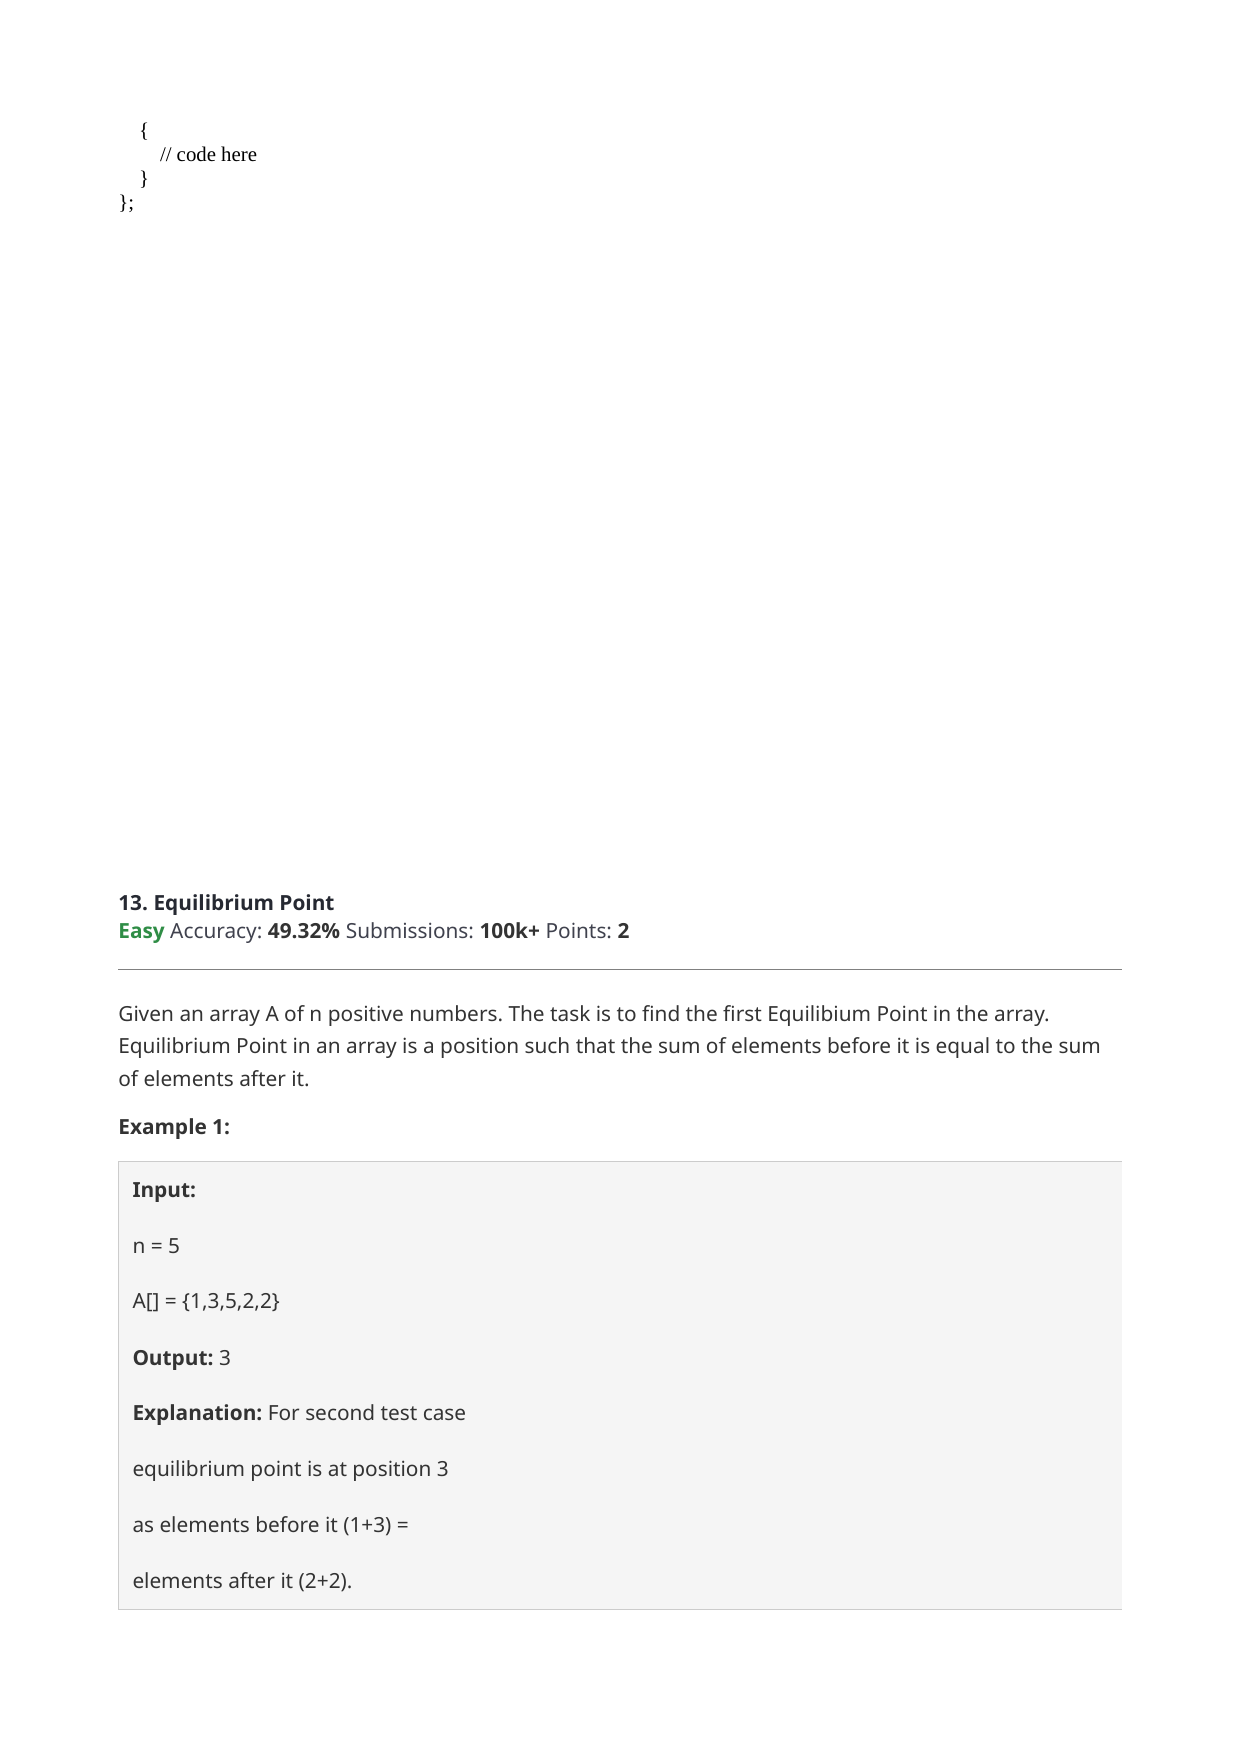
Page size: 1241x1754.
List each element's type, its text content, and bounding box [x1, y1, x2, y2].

text elements after it (2+2). [119, 1552, 1122, 1609]
text A[] = {1,3,5,2,2} [119, 1272, 1122, 1315]
text equilibrium point is at position 3 [119, 1440, 1122, 1483]
text n = 5 [119, 1217, 1122, 1259]
text Output: 3 [119, 1328, 1122, 1371]
text Easy Accuracy: 49.32% Submissions: 100k+ Points: 2 [118, 917, 1099, 945]
text // code here [118, 142, 1122, 166]
text Explanation: For second test case [119, 1384, 1122, 1427]
text Given an array A of n positive numbers. The task is to find the first Equilibium Point in the array. Equilibrium Point in an array is a position such that the sum of elements before it is equal to the sum of elements after it. [118, 999, 1122, 1093]
text Input: [119, 1162, 1122, 1203]
text } [118, 166, 1122, 190]
text }; [118, 190, 1122, 214]
text { [118, 118, 1122, 142]
text Example 1: [118, 1112, 1122, 1141]
text as elements before it (1+3) = [119, 1496, 1122, 1539]
text 13. Equilibrium Point [118, 888, 1122, 917]
